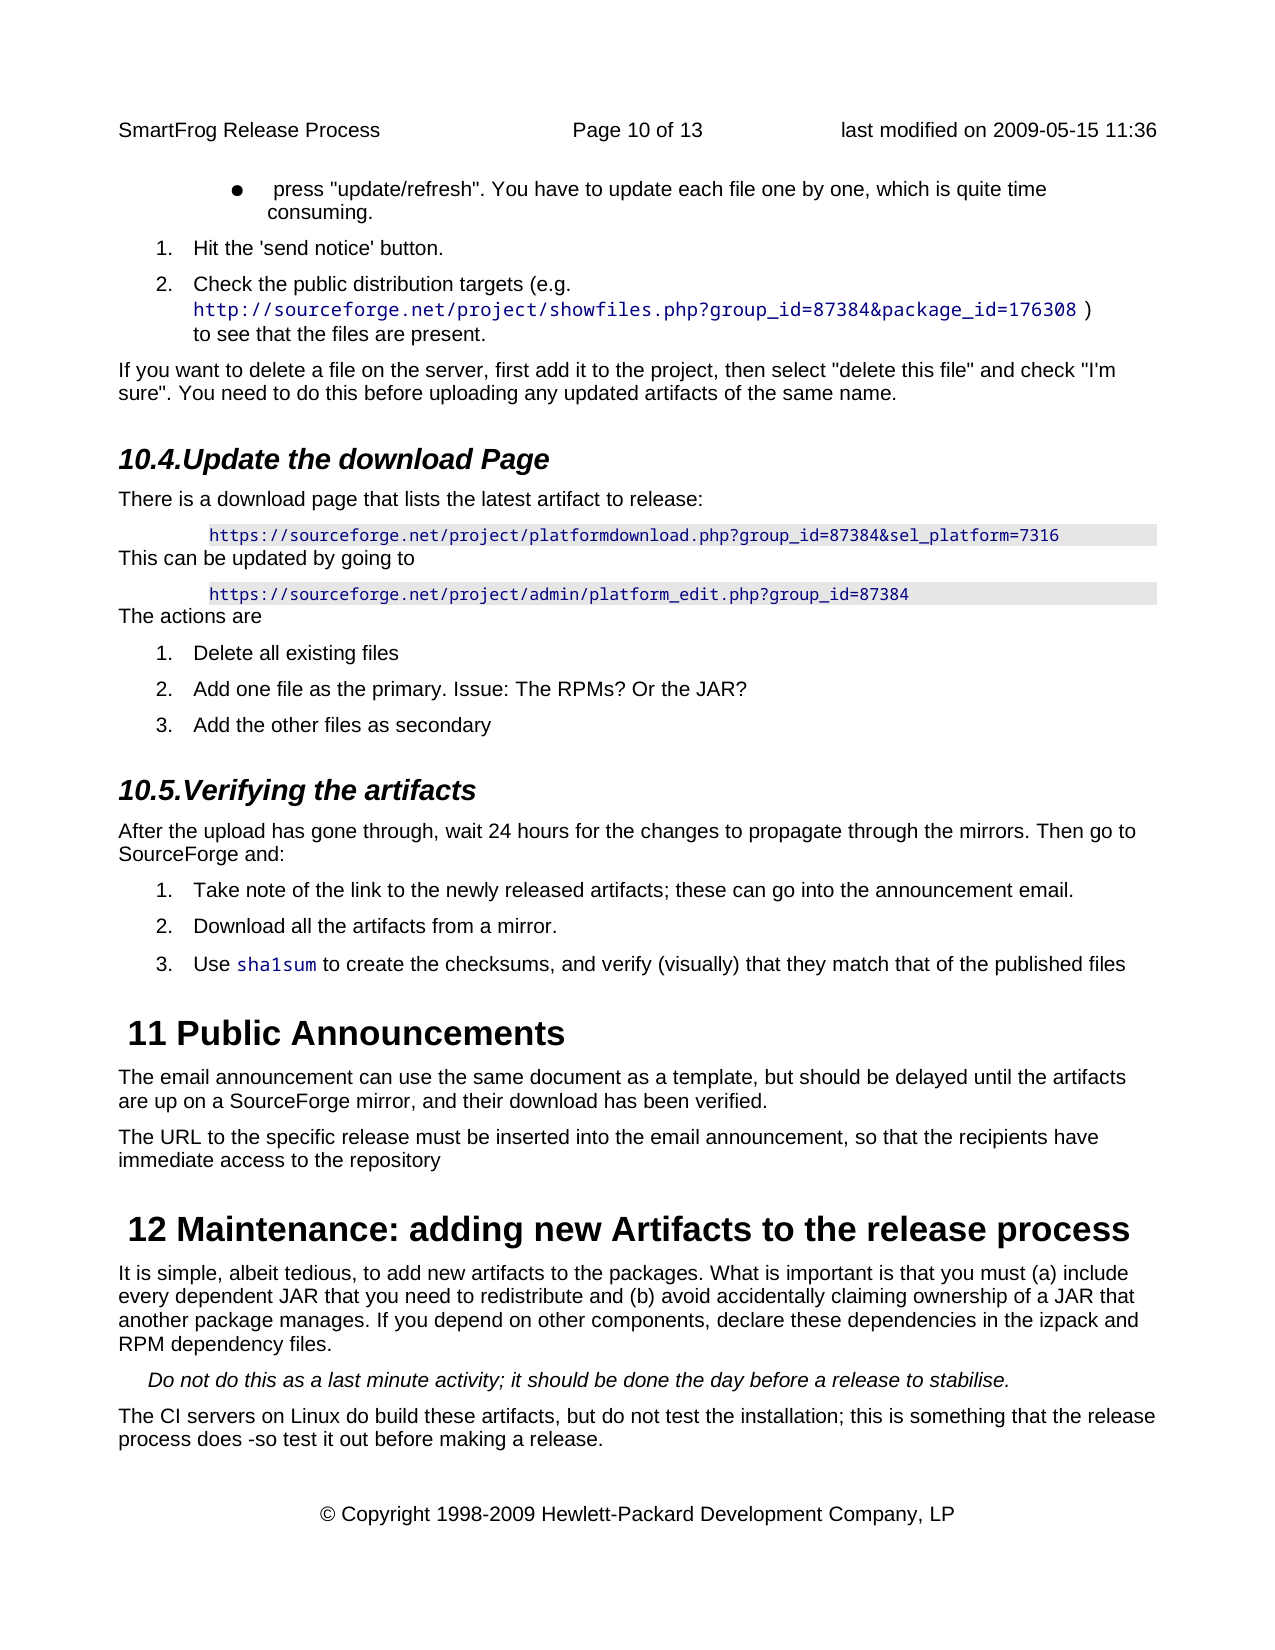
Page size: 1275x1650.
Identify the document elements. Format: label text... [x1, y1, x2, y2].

text https://sourceforge.net/project/platformdownload.php?group_id=87384&sel_platform=7316 [209, 524, 1157, 546]
list Hit the 'send notice' button. [156, 237, 1157, 260]
text Do not do this as a last minute activity; it should be done the day before a release to stabilise. [148, 1368, 1157, 1392]
text This can be updated by going to [118, 546, 1157, 570]
list Use sha1sum to create the checksums, and verify (visually) that they match that of the published files [156, 951, 1157, 977]
text There is a download page that lists the latest artifact to release: [118, 488, 1157, 511]
list Delete all existing files [156, 641, 1157, 664]
text If you want to delete a file on the server, first add it to the project, then select "delete this file" and check "I'm sure". You need to do this before uploading any updated artifacts of the same name. [118, 358, 1157, 405]
text The CI servers on Linux do build these artifacts, but do not test the installation; this is something that the release process does -so test it out before making a release. [118, 1404, 1157, 1451]
list Add the other files as secondary [156, 713, 1157, 737]
subtitle Maintenance: adding new Artifacts to the release process [118, 1210, 1157, 1249]
subtitle Update the download Page [118, 443, 1157, 475]
text The URL to the specific release must be inserted into the email announcement, so that the recipients have immediate access to the repository [118, 1125, 1157, 1172]
list press "update/refresh". You have to update each file one by one, which is quite time consuming. [229, 177, 1157, 224]
text https://sourceforge.net/project/admin/platform_edit.php?group_id=87384 [209, 582, 1157, 605]
text The actions are [118, 605, 1157, 628]
list Take note of the link to the newly released artifacts; these can go into the announcement email. [156, 879, 1157, 902]
subtitle Verifying the artifacts [118, 774, 1157, 807]
text It is simple, albeit tedious, to add new artifacts to the packages. What is important is that you must (a) include every dependent JAR that you need to redistribute and (b) avoid accidentally claiming ownership of a JAR that another package manages. If you depend on other components, declare these dependencies in the izpack and RPM dependency files. [118, 1261, 1157, 1356]
subtitle Public Announcements [118, 1014, 1157, 1053]
list Add one file as the primary. Issue: The RPMs? Or the JAR? [156, 677, 1157, 701]
list Download all the artifacts from a mirror. [156, 915, 1157, 938]
list Check the public distribution targets (e.g. http://sourceforge.net/project/showfiles.php?group_id=87384&package_id=176308 ) to see that the files are present. [156, 273, 1157, 346]
text The email announcement can use the same document as a template, but should be delayed until the artifacts are up on a SourceForge mirror, and their download has been verified. [118, 1066, 1157, 1113]
text After the upload has gone through, wait 24 hours for the changes to propagate through the mirrors. Then go to SourceForge and: [118, 819, 1157, 866]
